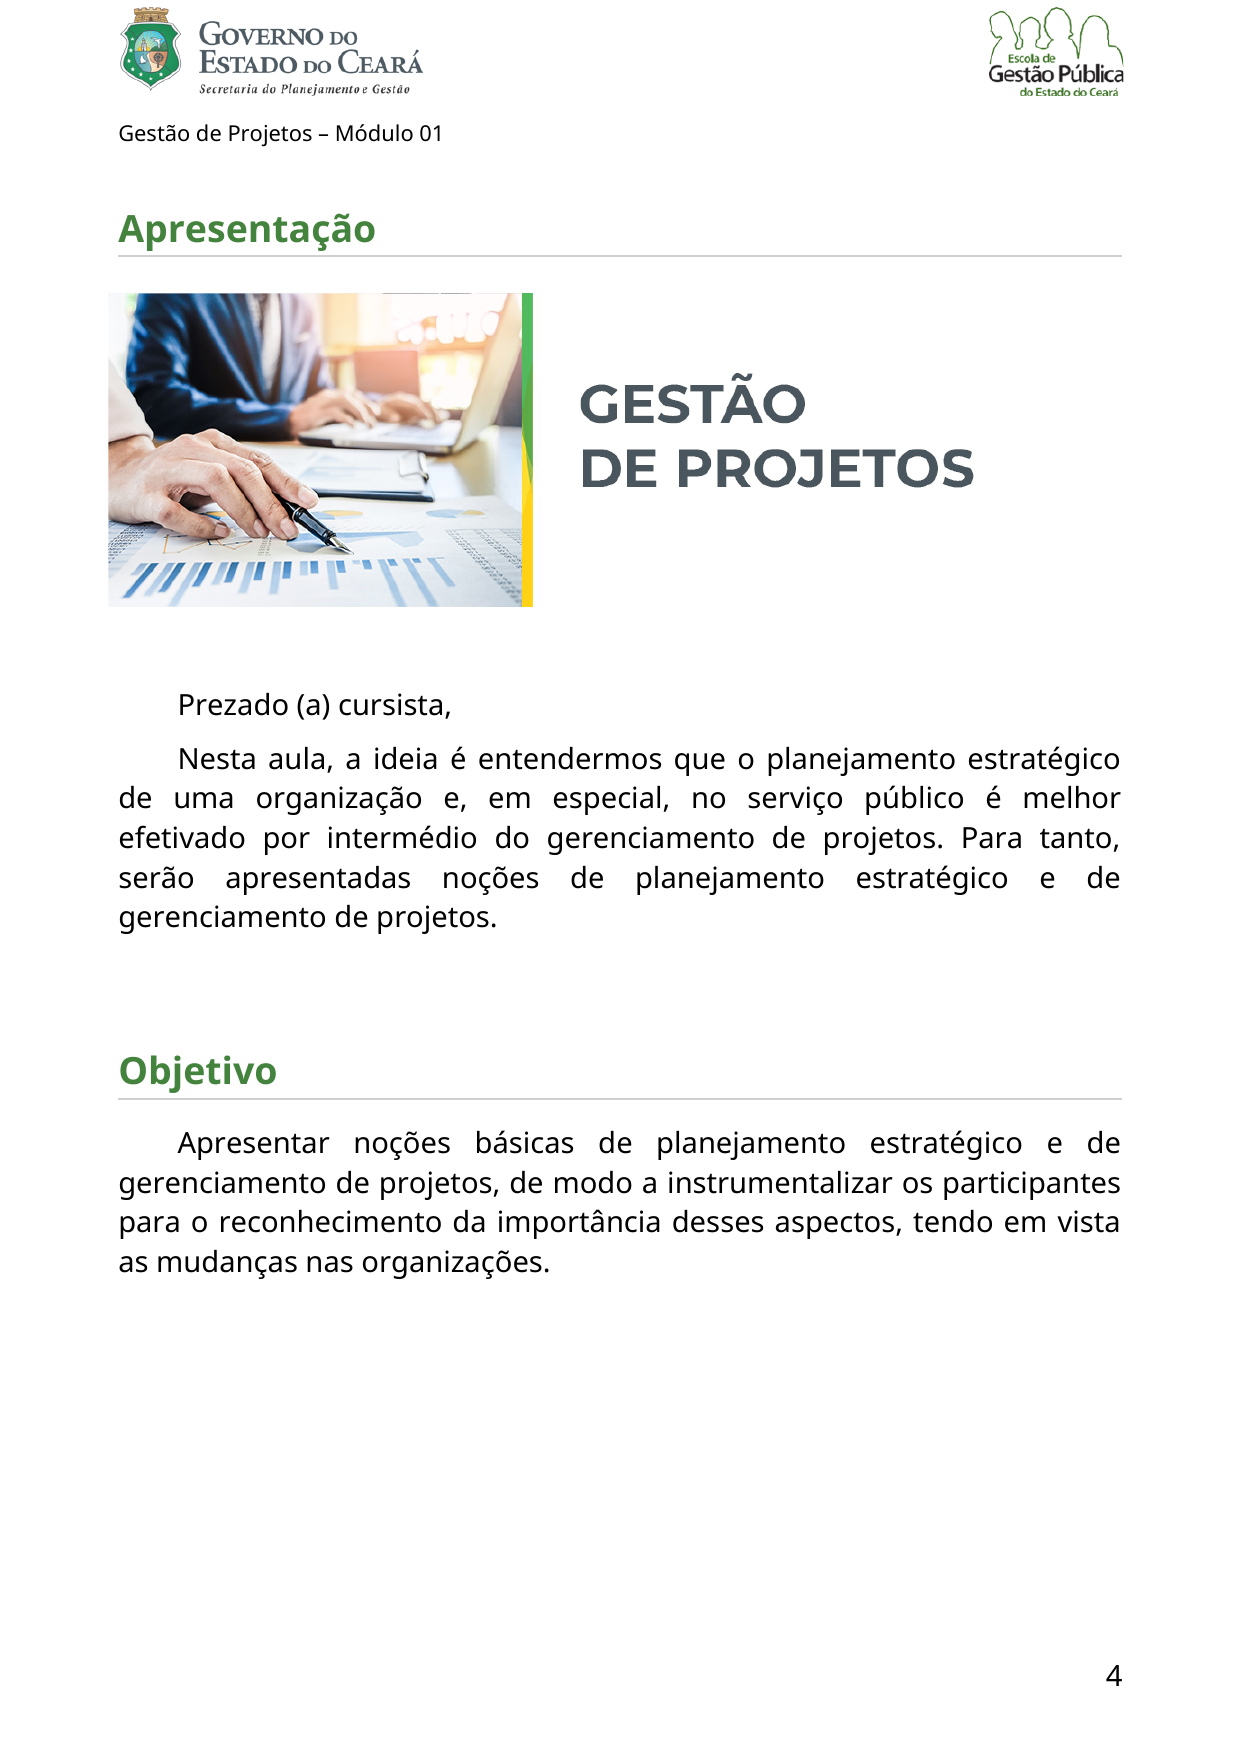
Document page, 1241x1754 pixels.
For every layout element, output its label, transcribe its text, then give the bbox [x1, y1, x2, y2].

text Apresentar noções básicas de planejamento estratégico e de gerenciamento de projetos, de modo a instrumentalizar os participantes para o reconhecimento da importância desses aspectos, tendo em vista as mudanças nas organizações. [118, 1122, 1122, 1281]
picture [120, 7, 1124, 96]
subtitle Objetivo [118, 1045, 1122, 1098]
subtitle Apresentação [118, 202, 1122, 255]
picture [108, 293, 1117, 607]
text Prezado (a) cursista, [118, 684, 1122, 723]
text Nesta aula, a ideia é entendermos que o planejamento estratégico de uma organização e, em especial, no serviço público é melhor efetivado por intermédio do gerenciamento de projetos. Para tanto, serão apresentadas noções de planejamento estratégico e de gerenciamento de projetos. [118, 738, 1122, 936]
